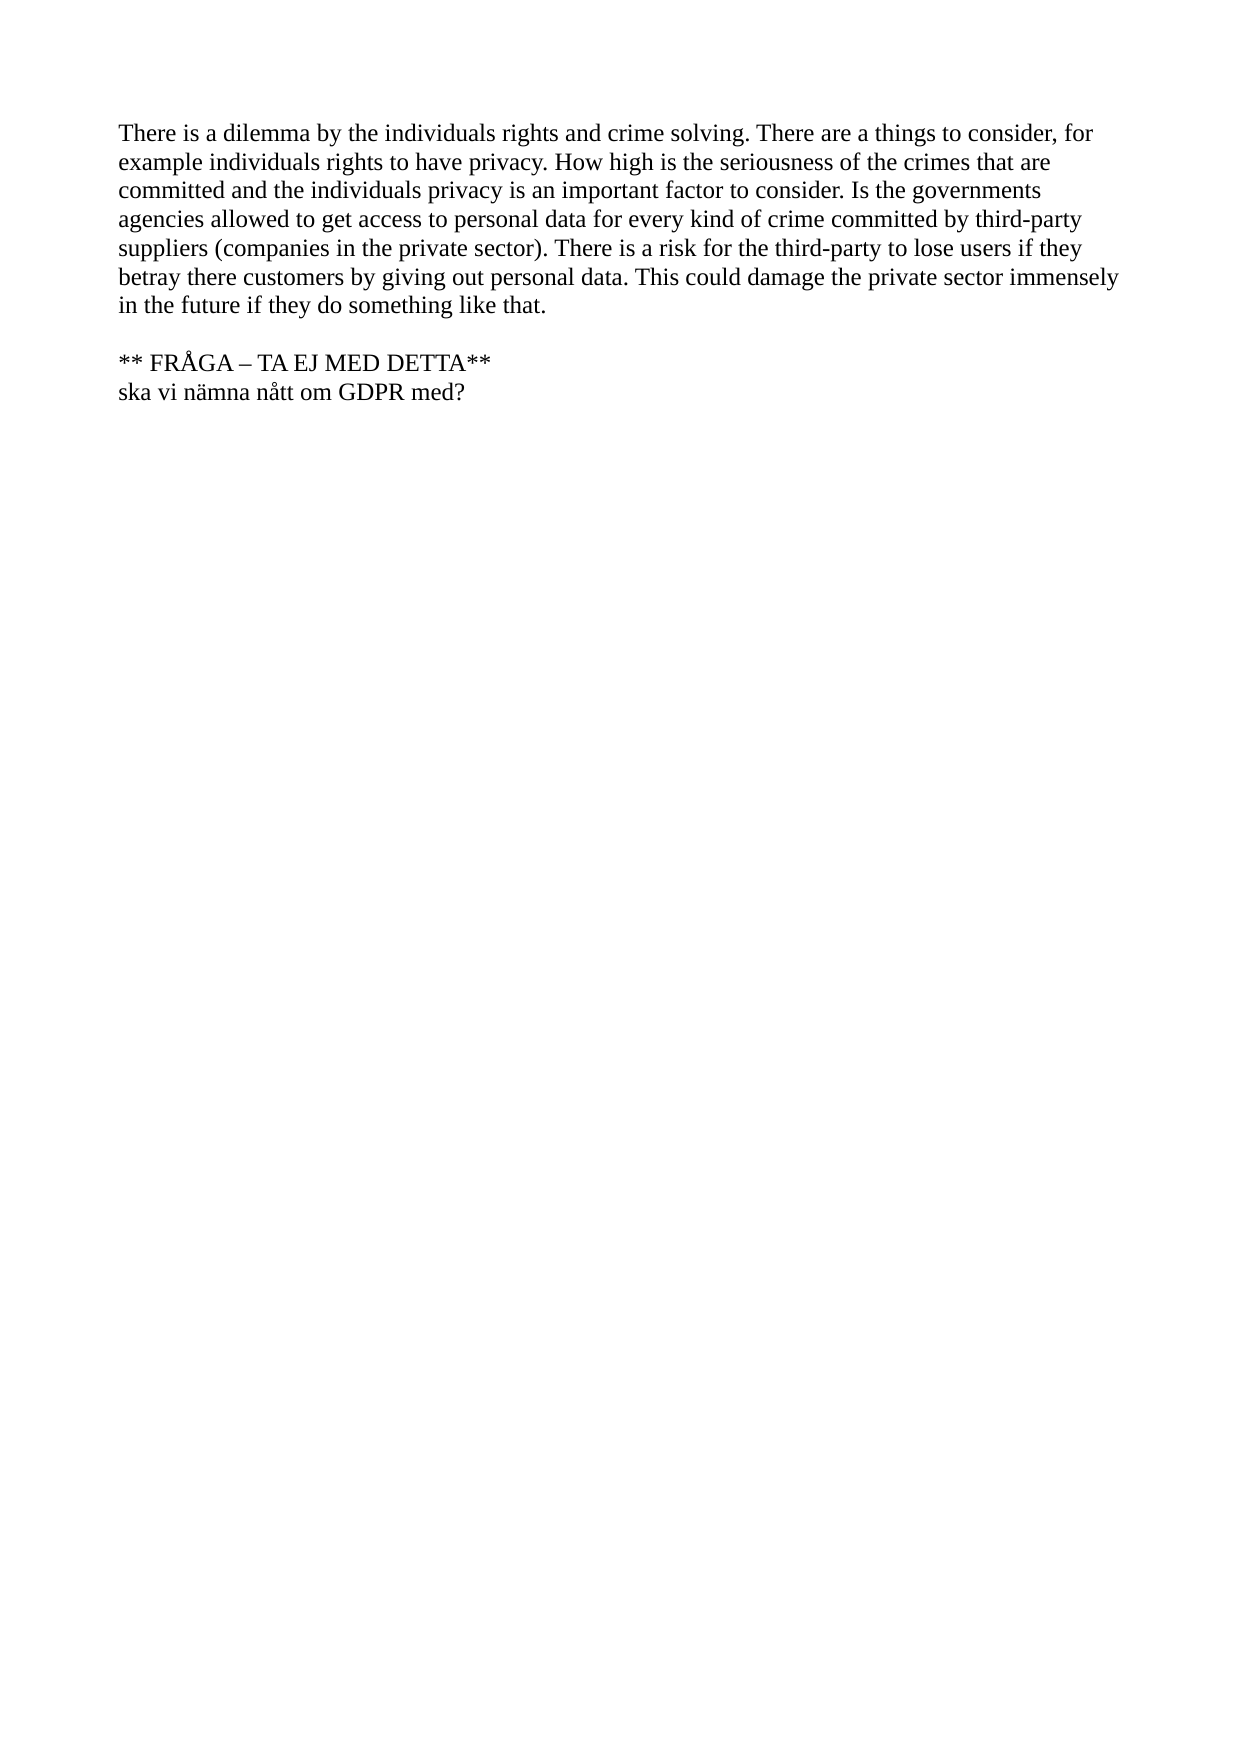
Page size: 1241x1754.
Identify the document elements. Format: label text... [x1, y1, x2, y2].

text ska vi nämna nått om GDPR med? [118, 377, 1122, 406]
text There is a dilemma by the individuals rights and crime solving. There are a things to consider, for example individuals rights to have privacy. How high is the seriousness of the crimes that are committed and the individuals privacy is an important factor to consider. Is the governments agencies allowed to get access to personal data for every kind of crime committed by third-party suppliers (companies in the private sector). There is a risk for the third-party to lose users if they betray there customers by giving out personal data. This could damage the private sector immensely in the future if they do something like that. [118, 118, 1122, 319]
text ** FRÅGA – TA EJ MED DETTA** [118, 348, 1122, 377]
